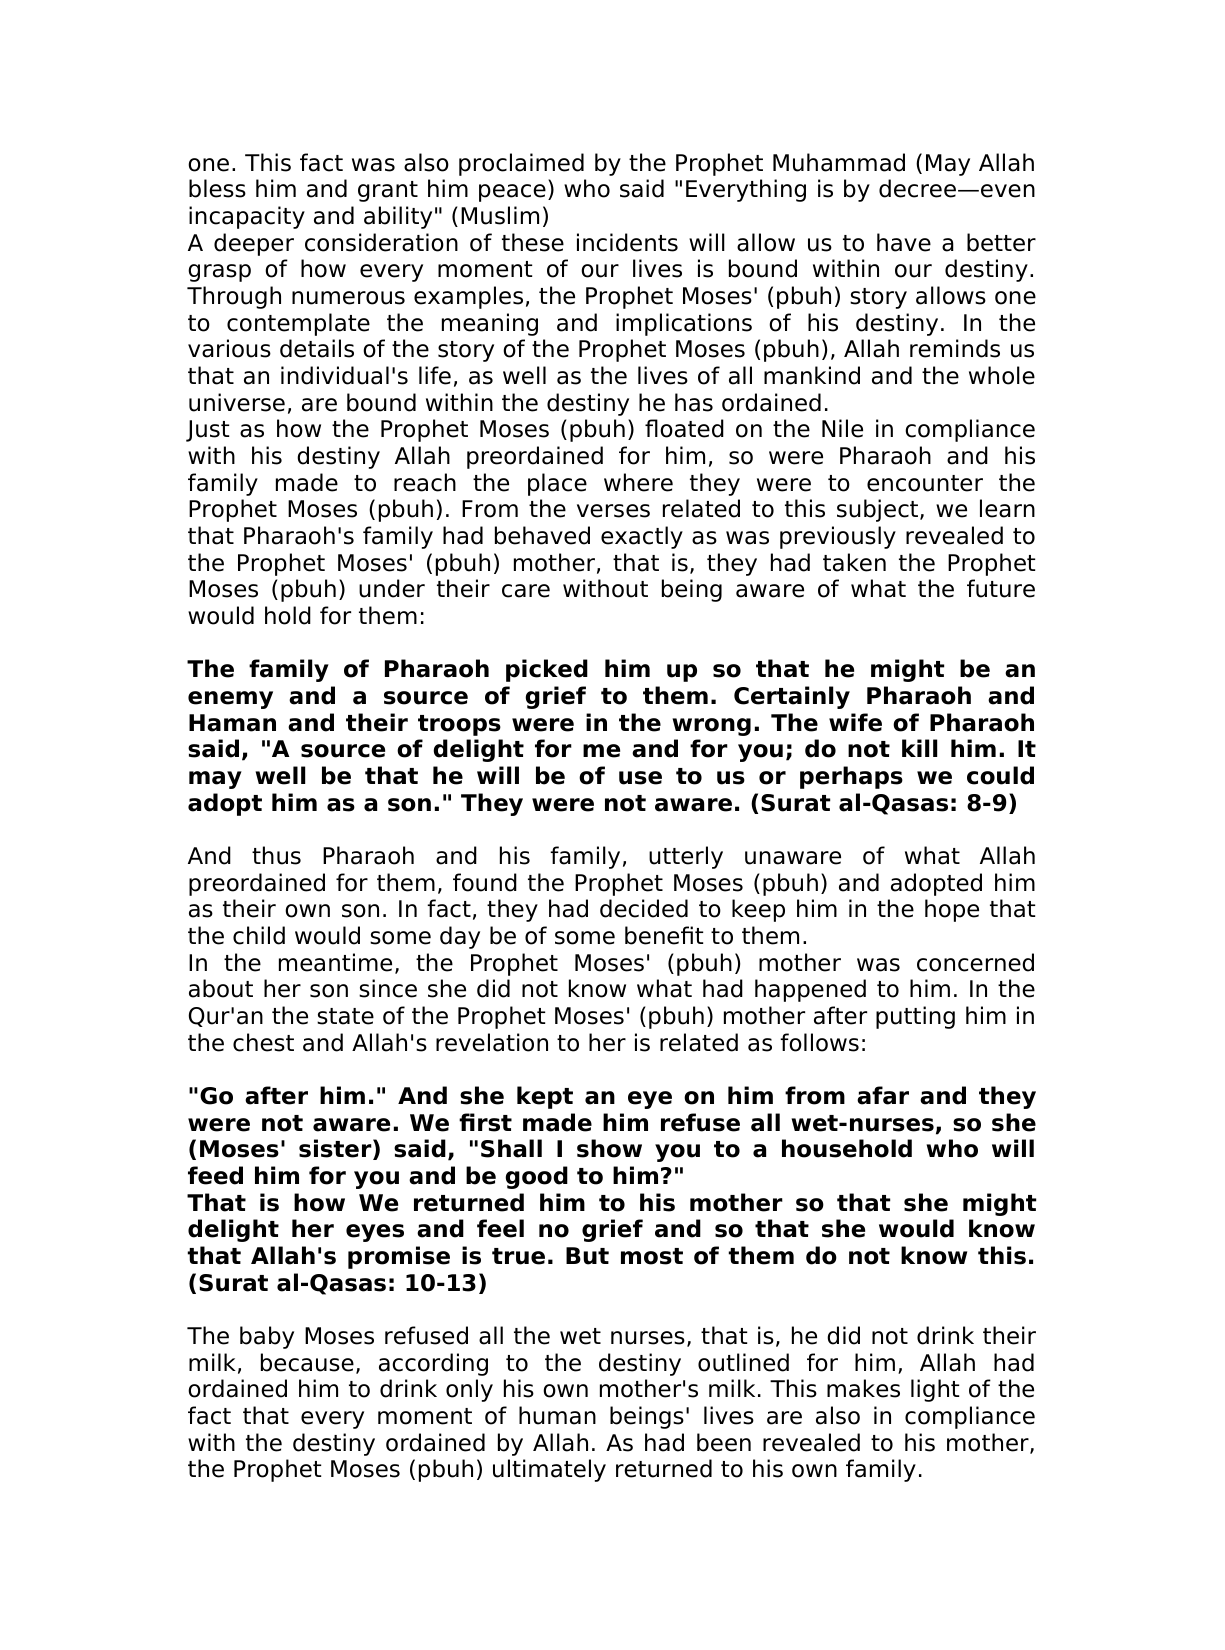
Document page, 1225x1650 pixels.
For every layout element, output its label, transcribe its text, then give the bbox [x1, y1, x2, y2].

text That is how We returned him to his mother so that she might delight her eyes and feel no grief and so that she would know that Allah's promise is true. But most of them do not know this. (Surat al-Qasas: 10-13) [187, 1190, 1037, 1297]
text In the meantime, the Prophet Moses' (pbuh) mother was concerned about her son since she did not know what had happened to him. In the Qur'an the state of the Prophet Moses' (pbuh) mother after putting him in the chest and Allah's revelation to her is related as follows: [187, 950, 1037, 1057]
text "Go after him." And she kept an eye on him from afar and they were not aware. We first made him refuse all wet-nurses, so she (Moses' sister) said, "Shall I show you to a household who will feed him for you and be good to him?" [187, 1083, 1037, 1190]
text The family of Pharaoh picked him up so that he might be an enemy and a source of grief to them. Certainly Pharaoh and Haman and their troops were in the wrong. The wife of Pharaoh said, "A source of delight for me and for you; do not kill him. It may well be that he will be of use to us or perhaps we could adopt him as a son." They were not aware. (Surat al-Qasas: 8-9) [187, 657, 1037, 817]
text A deeper consideration of these incidents will allow us to have a better grasp of how every moment of our lives is bound within our destiny. Through numerous examples, the Prophet Moses' (pbuh) story allows one to contemplate the meaning and implications of his destiny. In the various details of the story of the Prophet Moses (pbuh), Allah reminds us that an individual's life, as well as the lives of all mankind and the whole universe, are bound within the destiny he has ordained. [187, 230, 1037, 417]
text Just as how the Prophet Moses (pbuh) floated on the Nile in compliance with his destiny Allah preordained for him, so were Pharaoh and his family made to reach the place where they were to encounter the Prophet Moses (pbuh). From the verses related to this subject, we learn that Pharaoh's family had behaved exactly as was previously revealed to the Prophet Moses' (pbuh) mother, that is, they had taken the Prophet Moses (pbuh) under their care without being aware of what the future would hold for them: [187, 417, 1037, 630]
text The baby Moses refused all the wet nurses, that is, he did not drink their milk, because, according to the destiny outlined for him, Allah had ordained him to drink only his own mother's milk. This makes light of the fact that every moment of human beings' lives are also in compliance with the destiny ordained by Allah. As had been revealed to his mother, the Prophet Moses (pbuh) ultimately returned to his own family. [187, 1323, 1037, 1483]
text And thus Pharaoh and his family, utterly unaware of what Allah preordained for them, found the Prophet Moses (pbuh) and adopted him as their own son. In fact, they had decided to keep him in the hope that the child would some day be of some benefit to them. [187, 843, 1037, 950]
text one. This fact was also proclaimed by the Prophet Muhammad (May Allah bless him and grant him peace) who said "Everything is by decree—even incapacity and ability" (Muslim) [187, 150, 1037, 230]
